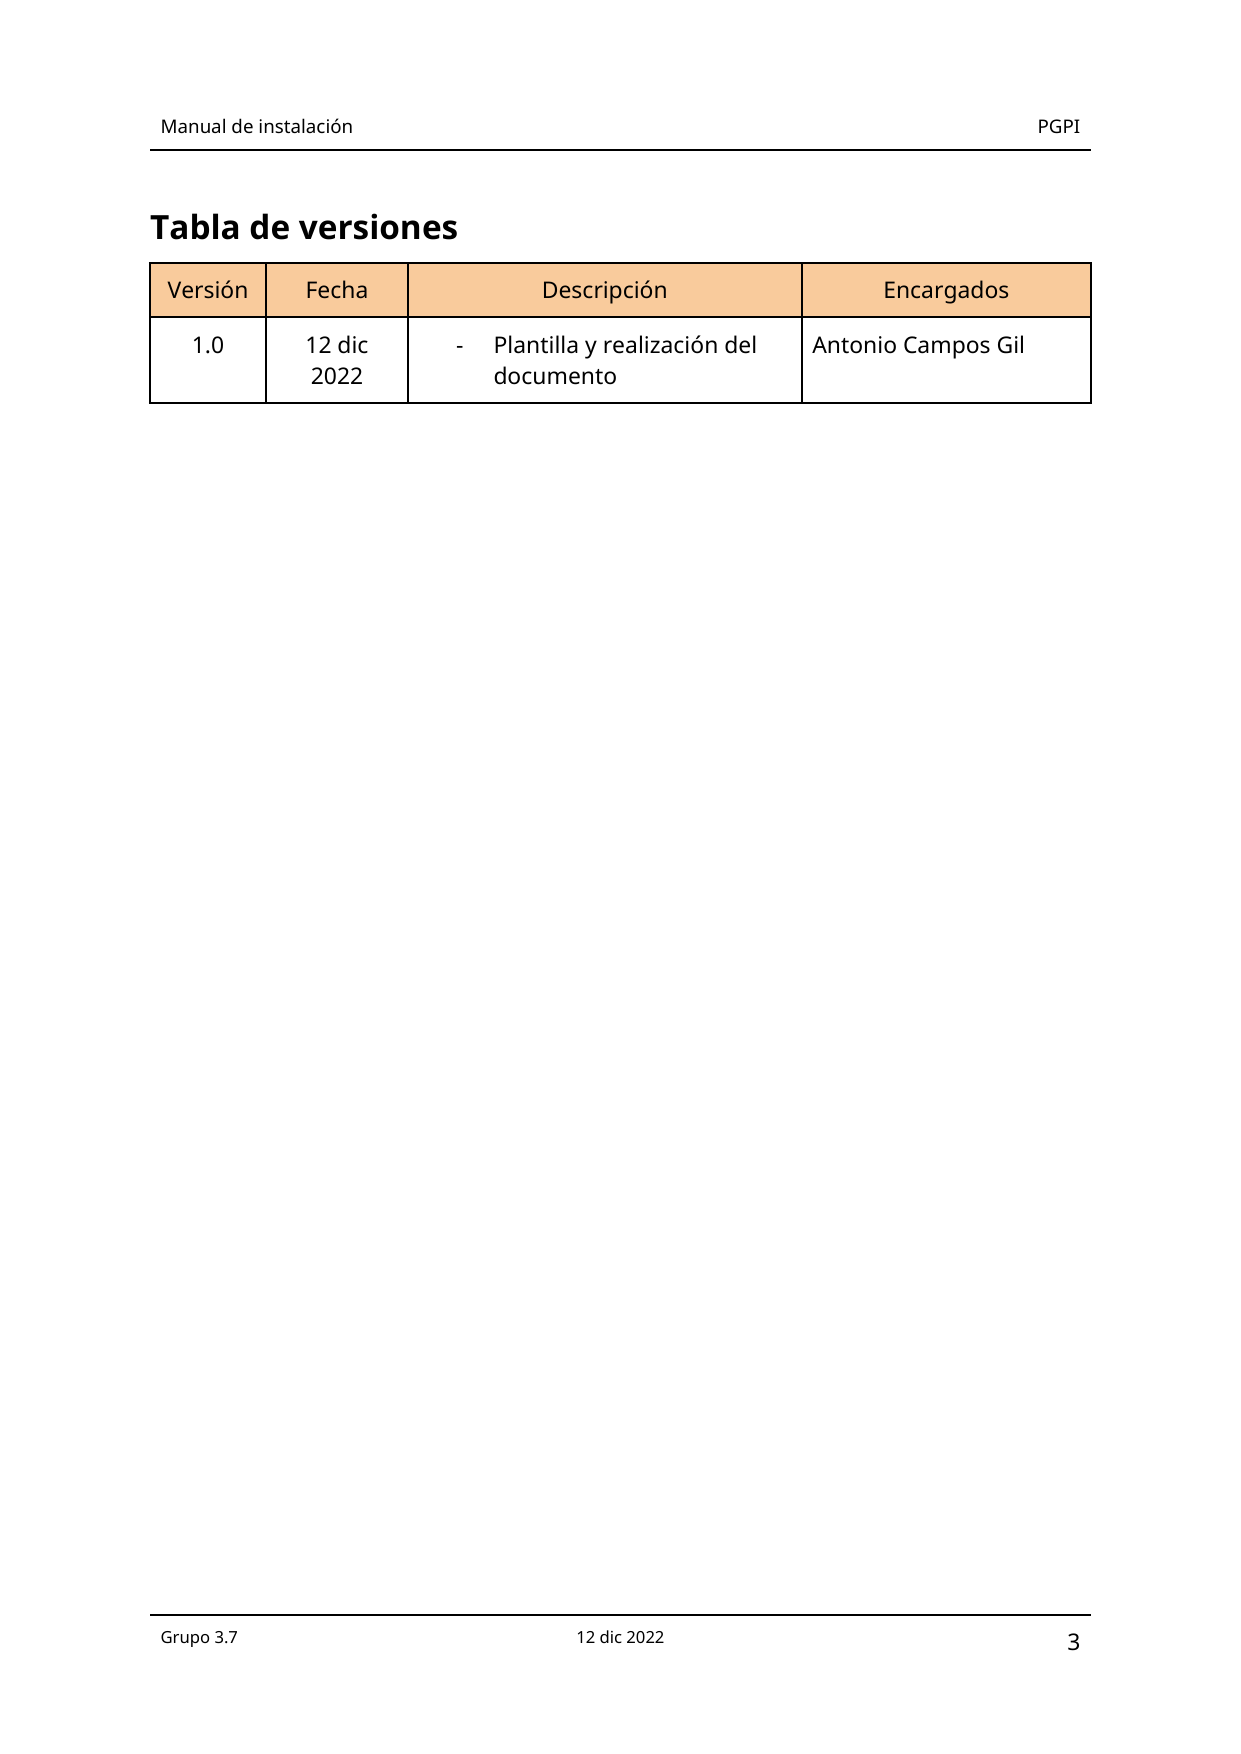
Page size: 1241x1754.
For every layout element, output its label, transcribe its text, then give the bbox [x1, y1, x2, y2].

table_header Encargados [803, 264, 1090, 316]
table_header Fecha [267, 264, 407, 316]
table_header Versión [151, 264, 265, 316]
table_header Descripción [409, 264, 801, 316]
table_cell Antonio Campos Gil [803, 318, 1090, 402]
table_cell 12 dic 2022 [267, 318, 407, 402]
table_cell Plantilla y realización del documento [409, 318, 801, 402]
subtitle Tabla de versiones [150, 204, 1090, 249]
table_cell 1.0 [151, 318, 265, 402]
